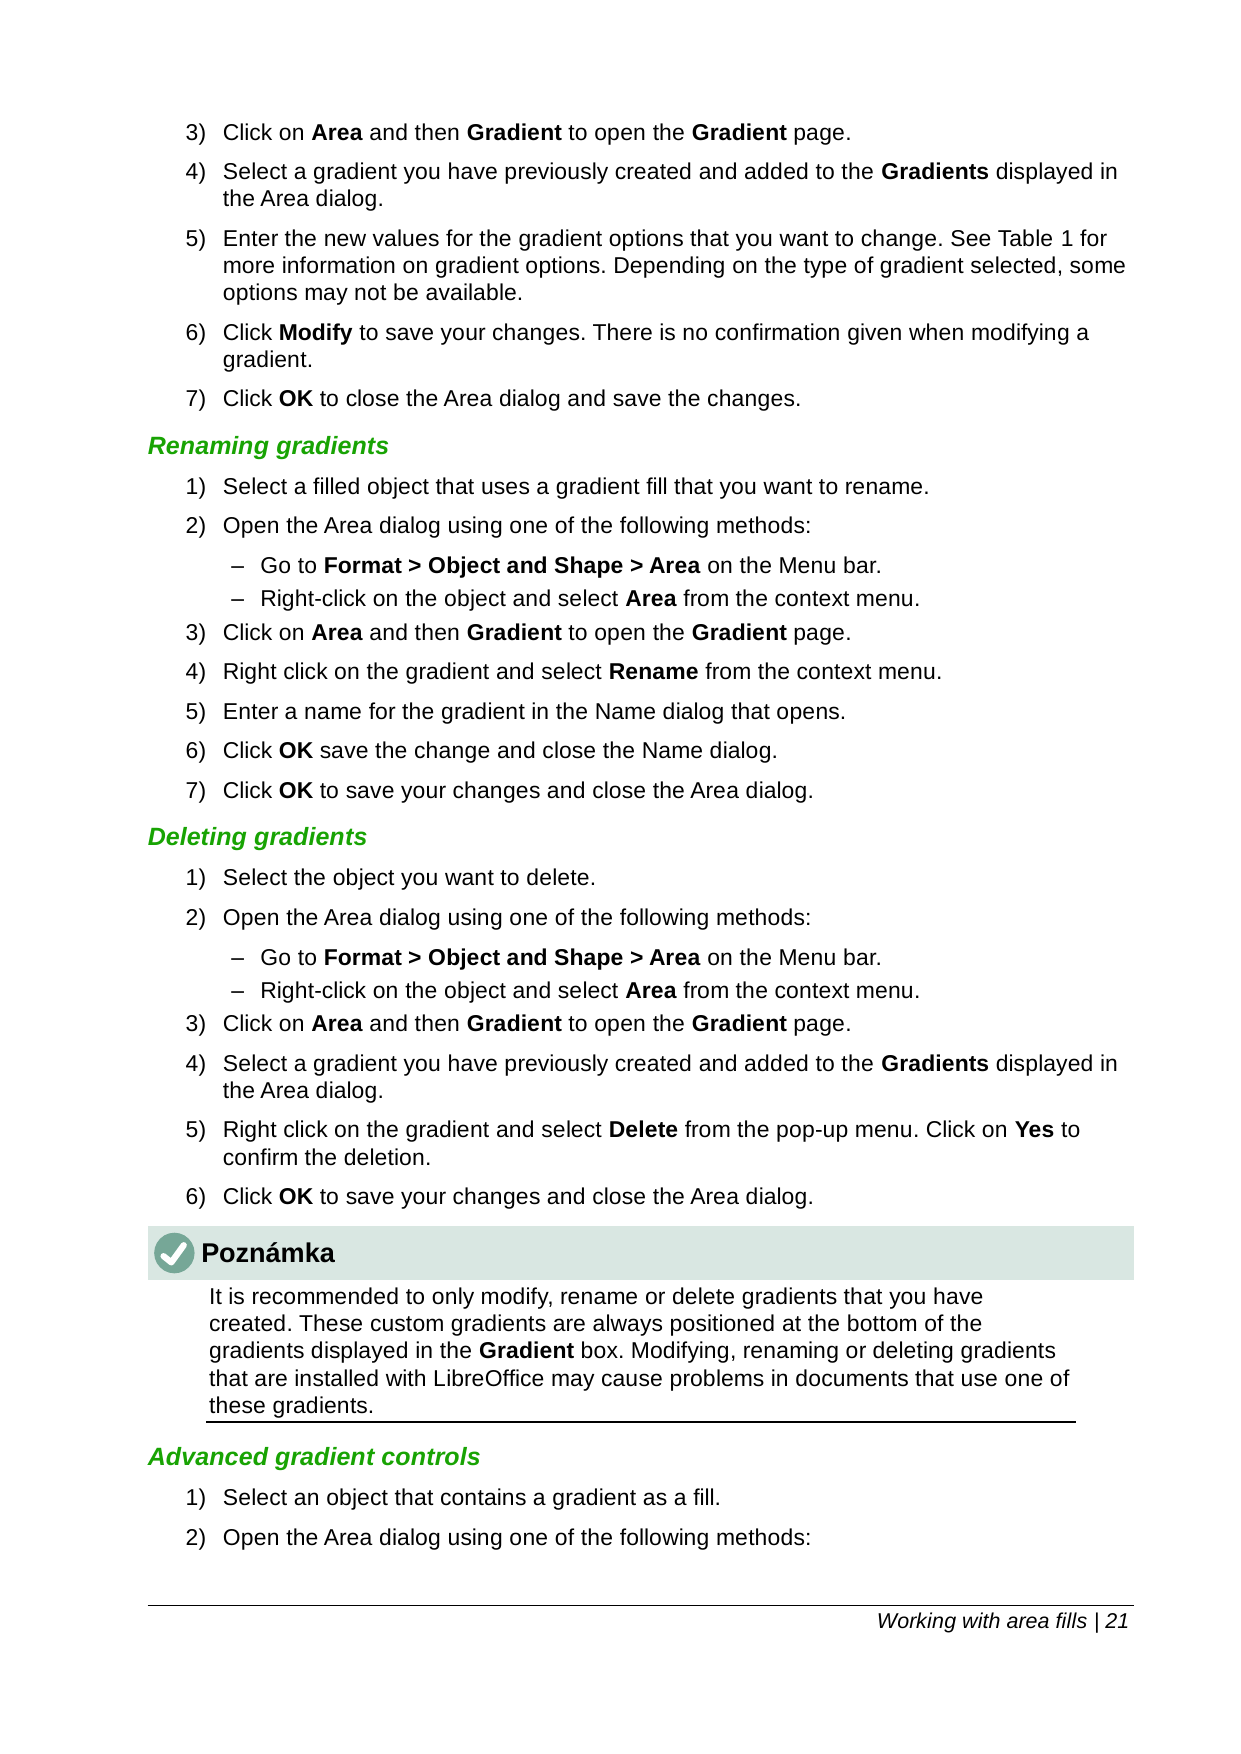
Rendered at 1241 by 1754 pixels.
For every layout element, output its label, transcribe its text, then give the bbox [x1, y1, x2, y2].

list Go to Format > Object and Shape > Area on the Menu bar. [231, 943, 1134, 970]
list Right-click on the object and select Area from the context menu. [231, 585, 1134, 612]
subtitle Poznámka [148, 1226, 1134, 1280]
list Click OK save the change and close the Name dialog. [206, 737, 1134, 764]
list Right click on the gradient and select Delete from the pop-up menu. Click on Yes to confirm the deletion. [206, 1116, 1134, 1170]
list Select an object that contains a gradient as a fill. [206, 1483, 1134, 1511]
subtitle Advanced gradient controls [148, 1442, 1134, 1471]
list Select a filled object that uses a gradient fill that you want to rename. [206, 472, 1134, 499]
list Click OK to save your changes and close the Area dialog. [206, 1182, 1134, 1209]
list Open the Area dialog using one of the following methods: [206, 512, 1134, 539]
list Select a gradient you have previously created and added to the Gradients displayed in the Area dialog. [206, 158, 1134, 212]
list Go to Format > Object and Shape > Area on the Menu bar. [231, 551, 1134, 578]
list Right click on the gradient and select Rename from the context menu. [206, 658, 1134, 685]
list Enter the new values for the gradient options that you want to change. See Table 1 for more information on gradient options. Depending on the type of gradient selected, some options may not be available. [206, 224, 1134, 306]
list Click on Area and then Gradient to open the Gradient page. [206, 1009, 1134, 1037]
list Click OK to close the Area dialog and save the changes. [206, 385, 1134, 412]
subtitle Deleting gradients [148, 822, 1134, 851]
list Click OK to save your changes and close the Area dialog. [206, 776, 1134, 803]
list Open the Area dialog using one of the following methods: [206, 903, 1134, 930]
list Click on Area and then Gradient to open the Gradient page. [206, 118, 1134, 145]
list Right-click on the object and select Area from the context menu. [231, 976, 1134, 1003]
list Open the Area dialog using one of the following methods: [206, 1523, 1134, 1550]
list Click Modify to save your changes. There is no confirmation given when modifying a gradient. [206, 318, 1134, 372]
list Click on Area and then Gradient to open the Gradient page. [206, 618, 1134, 645]
subtitle Renaming gradients [148, 431, 1134, 460]
list Enter a name for the gradient in the Name dialog that opens. [206, 697, 1134, 724]
list Select the object you want to delete. [206, 864, 1134, 891]
text It is recommended to only modify, rename or delete gradients that you have created. These custom gradients are always positioned at the bottom of the gradients displayed in the Gradient box. Modifying, renaming or deleting gradients that are installed with LibreOffice may cause problems in documents that use one of these gradients. [206, 1280, 1076, 1421]
list Select a gradient you have previously created and added to the Gradients displayed in the Area dialog. [206, 1049, 1134, 1103]
